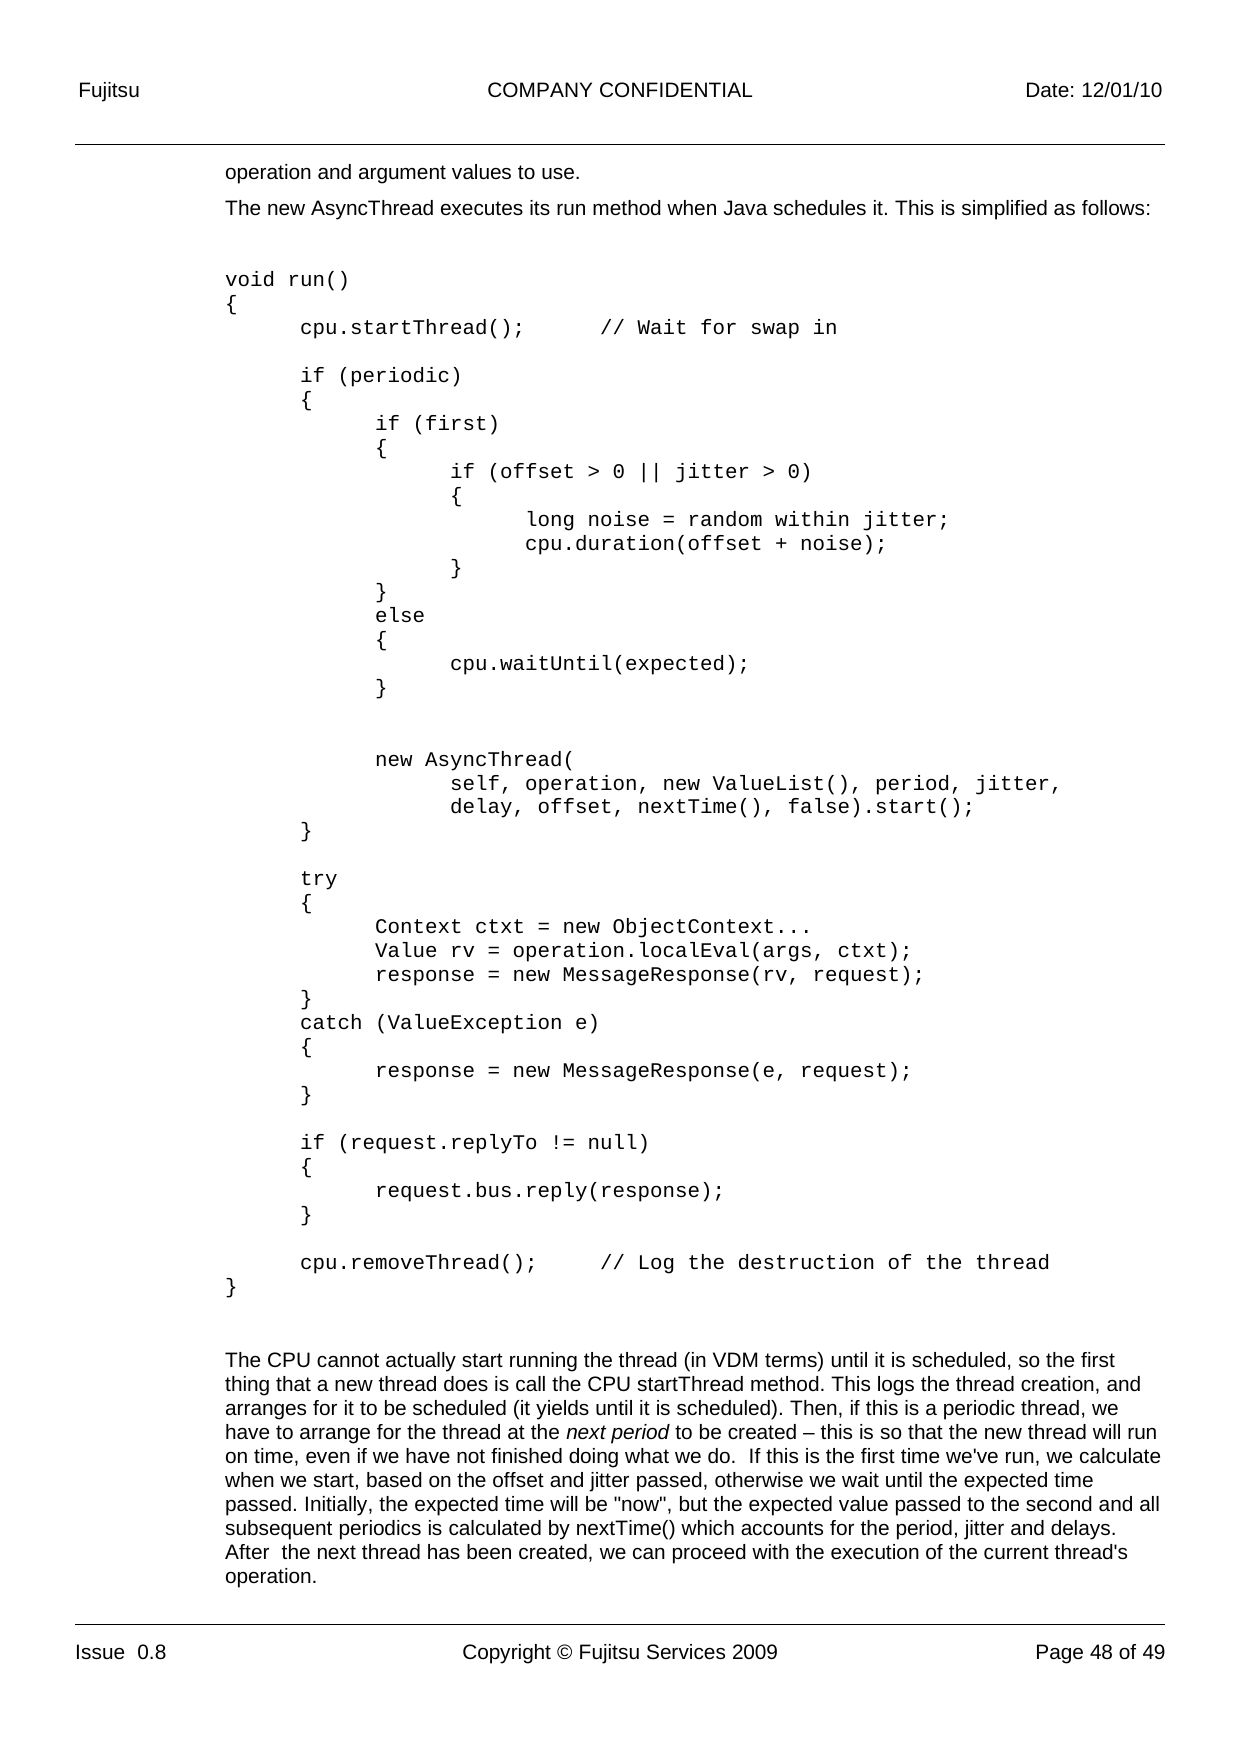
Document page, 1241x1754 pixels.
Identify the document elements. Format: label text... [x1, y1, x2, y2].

text } [225, 988, 1165, 1012]
text request.bus.reply(response); [225, 1180, 1165, 1204]
text } [225, 581, 1165, 605]
text if (periodic) [225, 365, 1165, 389]
text cpu.duration(offset + noise); [225, 533, 1165, 557]
text response = new MessageResponse(rv, request); [225, 964, 1165, 988]
text try [225, 868, 1165, 892]
text { [225, 892, 1165, 916]
text { [225, 485, 1165, 509]
text } [225, 677, 1165, 701]
text delay, offset, nextTime(), false).start(); [225, 796, 1165, 820]
text } [225, 1204, 1165, 1228]
text long noise = random within jitter; [225, 509, 1165, 533]
text { [225, 1036, 1165, 1060]
text if (first) [225, 413, 1165, 437]
text cpu.waitUntil(expected); [225, 653, 1165, 677]
text if (request.replyTo != null) [225, 1132, 1165, 1156]
text Context ctxt = new ObjectContext... [225, 916, 1165, 940]
text cpu.removeThread(); // Log the destruction of the thread [225, 1252, 1165, 1276]
text The new AsyncThread executes its run method when Java schedules it. This is simplified as follows: [225, 196, 1165, 220]
text The CPU cannot actually start running the thread (in VDM terms) until it is scheduled, so the first thing that a new thread does is call the CPU startThread method. This logs the thread creation, and arranges for it to be scheduled (it yields until it is scheduled). Then, if this is a periodic thread, we have to arrange for the thread at the next period to be created – this is so that the new thread will run on time, even if we have not finished doing what we do. If this is the first time we've run, we calculate when we start, based on the offset and jitter passed, otherwise we wait until the expected time passed. Initially, the expected time will be "now", but the expected value passed to the second and all subsequent periodics is calculated by nextTime() which accounts for the period, jitter and delays. After the next thread has been created, we can proceed with the execution of the current thread's operation. [225, 1347, 1165, 1588]
text { [225, 629, 1165, 653]
text { [225, 293, 1165, 317]
text cpu.startThread(); // Wait for swap in [225, 317, 1165, 341]
text { [225, 1156, 1165, 1180]
text Value rv = operation.localEval(args, ctxt); [225, 940, 1165, 964]
text { [225, 389, 1165, 413]
text } [225, 557, 1165, 581]
text } [225, 820, 1165, 844]
text operation and argument values to use. [225, 160, 1165, 184]
text new AsyncThread( [225, 748, 1165, 772]
text { [225, 437, 1165, 461]
text else [225, 605, 1165, 629]
text response = new MessageResponse(e, request); [225, 1060, 1165, 1084]
text void run() [225, 269, 1165, 293]
text } [225, 1276, 1165, 1299]
text if (offset > 0 || jitter > 0) [225, 461, 1165, 485]
text self, operation, new ValueList(), period, jitter, [225, 772, 1165, 796]
text catch (ValueException e) [225, 1012, 1165, 1036]
text } [225, 1084, 1165, 1108]
